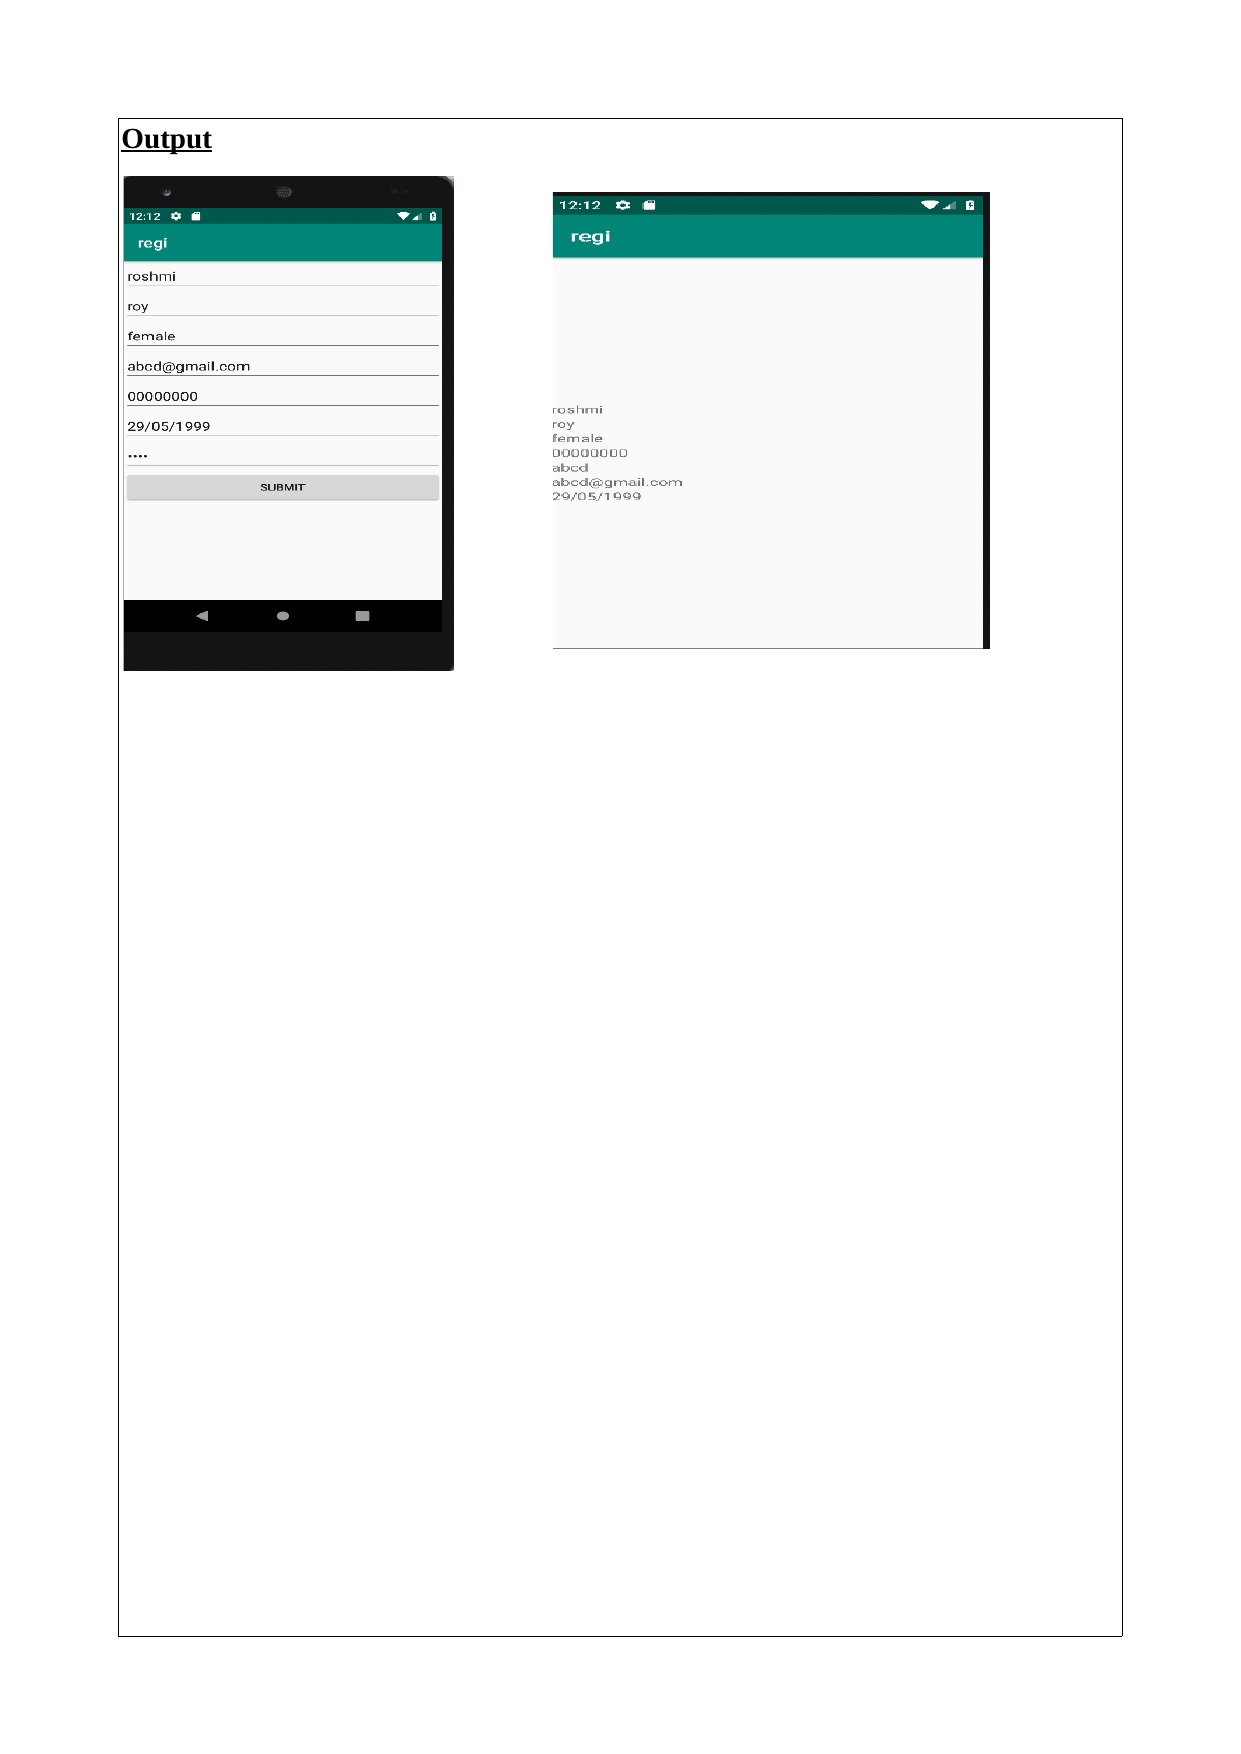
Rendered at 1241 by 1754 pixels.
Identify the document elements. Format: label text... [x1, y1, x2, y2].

picture [123, 176, 454, 671]
picture [552, 192, 990, 649]
text Output [121, 121, 1119, 155]
